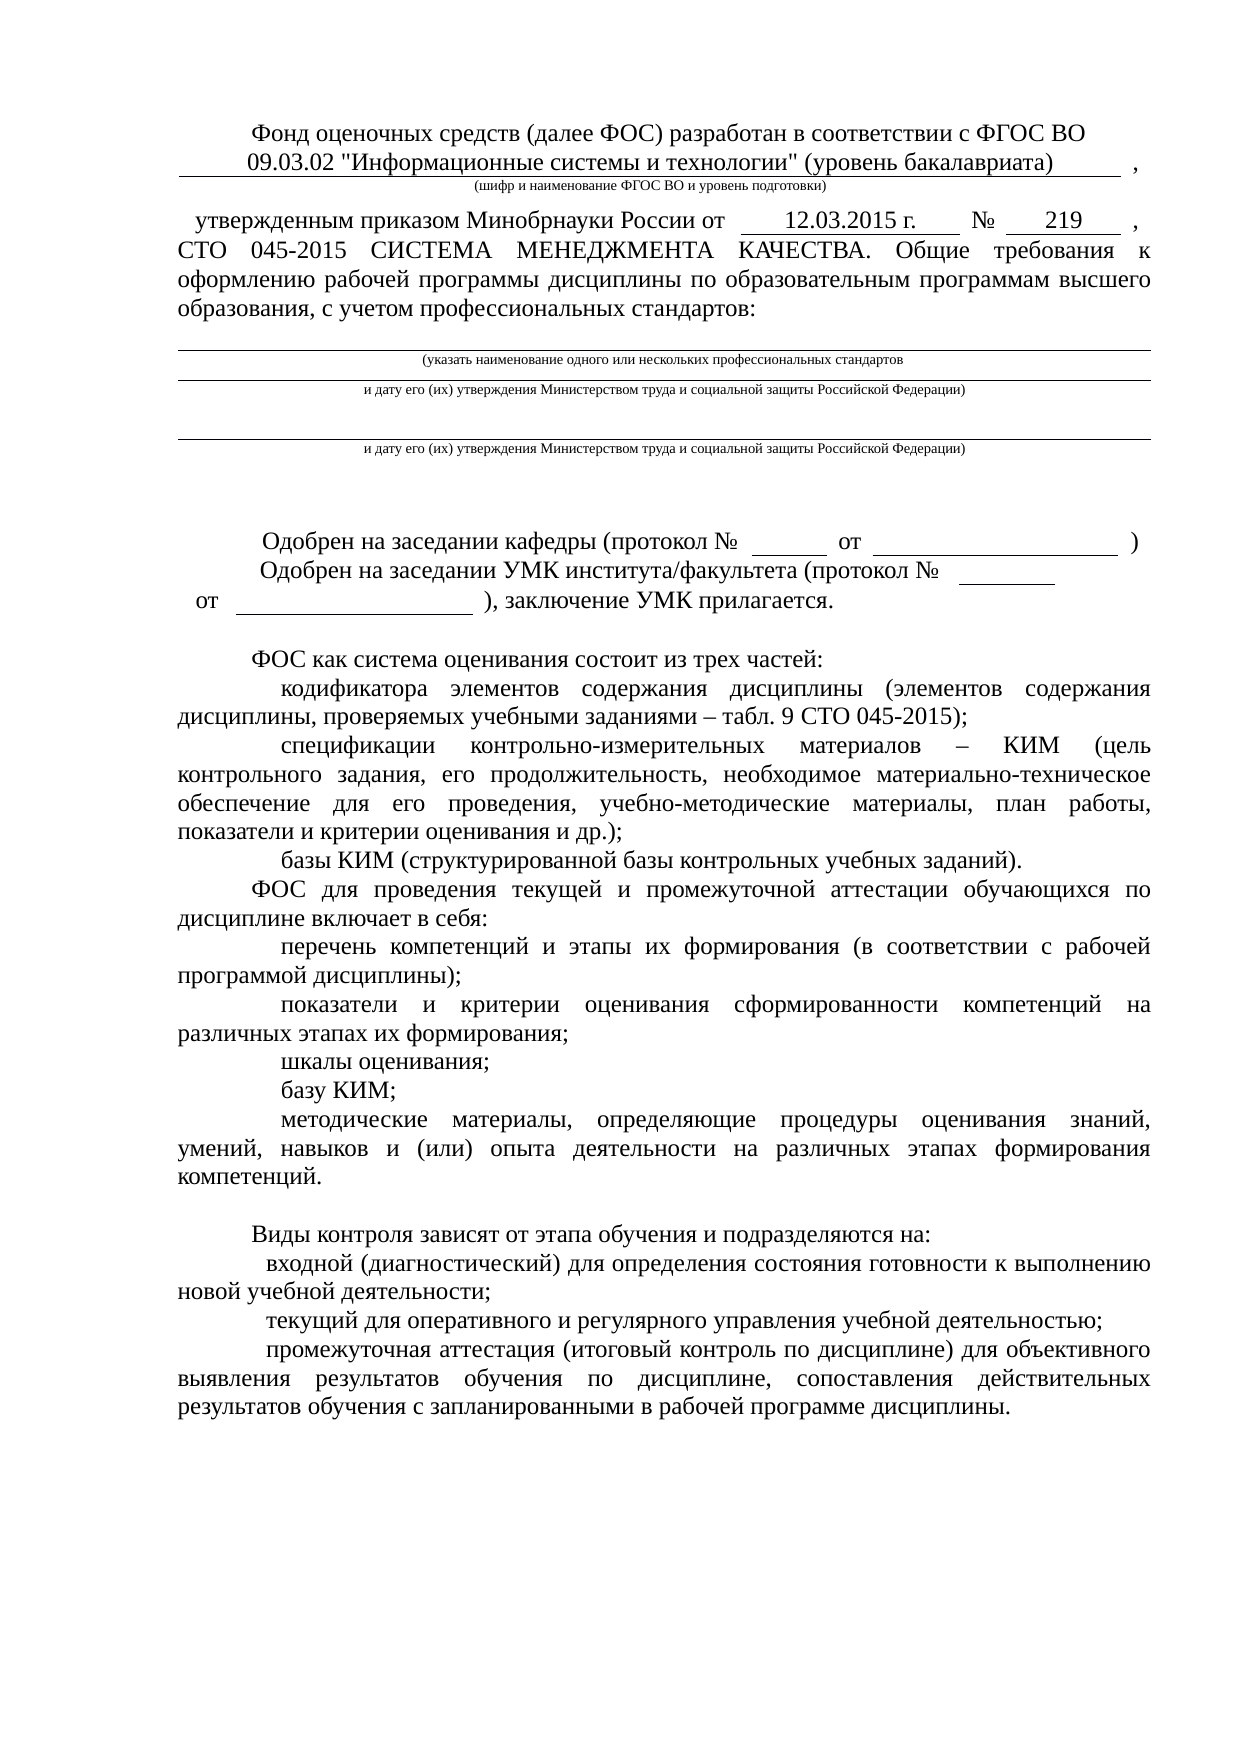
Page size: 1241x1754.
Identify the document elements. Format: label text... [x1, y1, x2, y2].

list промежуточная аттестация (итоговый контроль по дисциплине) для объективного выявления результатов обучения по дисциплине, сопоставления действительных результатов обучения с запланированными в рабочей программе дисциплины. [177, 1334, 1152, 1420]
text Виды контроля зависят от этапа обучения и подразделяются на: [177, 1219, 1152, 1248]
list текущий для оперативного и регулярного управления учебной деятельностью; [177, 1305, 1152, 1334]
text СТО 045-2015 СИСТЕМА МЕНЕДЖМЕНТА КАЧЕСТВА. Общие требования к оформлению рабочей программы дисциплины по образовательным программам высшего образования, с учетом профессиональных стандартов: [177, 235, 1152, 321]
list входной (диагностический) для определения состояния готовности к выполнению новой учебной деятельности; [177, 1248, 1152, 1305]
table_cell от [178, 584, 236, 614]
list спецификации контрольно-измерительных материалов – КИМ (цель контрольного задания, его продолжительность, необходимое материально-техническое обеспечение для его проведения, учебно-методические материалы, план работы, показатели и критерии оценивания и др.); [177, 730, 1152, 845]
table_header [752, 526, 827, 554]
table_cell [1121, 176, 1150, 205]
list методические материалы, определяющие процедуры оценивания знаний, умений, навыков и (или) опыта деятельности на различных этапах формирования компетенций. [177, 1104, 1152, 1190]
list базы КИМ (структурированной базы контрольных учебных заданий). [177, 845, 1152, 874]
list перечень компетенций и этапы их формирования (в соответствии с рабочей программой дисциплины); [177, 931, 1152, 989]
table_header [873, 526, 1117, 554]
table_cell Одобрен на заседании УМК института/факультета (протокол № [178, 555, 959, 584]
table_cell № [960, 205, 1006, 234]
table_cell , [1121, 205, 1150, 234]
list кодификатора элементов содержания дисциплины (элементов содержания дисциплины, проверяемых учебными заданиями – табл. 9 СТО 045-2015); [177, 673, 1152, 730]
text ФОС для проведения текущей и промежуточной аттестации обучающихся по дисциплине включает в себя: [177, 874, 1152, 931]
table_cell [1055, 555, 1151, 584]
table_header 09.03.02 "Информационные системы и технологии" (уровень бакалавриата) [179, 147, 1121, 176]
text Фонд оценочных средств (далее ФОС) разработан в соответствии с ФГОС ВО [177, 118, 1152, 147]
list базу КИМ; [177, 1075, 1152, 1104]
table_cell [178, 410, 1151, 438]
table_header [178, 321, 1151, 350]
table_cell [959, 556, 1055, 584]
table_cell утвержденным приказом Минобрнауки России от [179, 205, 741, 234]
table_cell [236, 584, 472, 614]
table_cell ), заключение УМК прилагается. [473, 584, 1151, 614]
table_header Одобрен на заседании кафедры (протокол № [178, 526, 752, 554]
table_cell 12.03.2015 г. [741, 205, 960, 234]
table_header от [827, 526, 873, 554]
table_cell 219 [1006, 205, 1121, 234]
table_cell и дату его (их) утверждения Министерством труда и социальной защиты Российской Федерации) [178, 440, 1151, 468]
table_cell (указать наименование одного или нескольких профессиональных стандартов [178, 351, 1151, 380]
list шкалы оценивания; [177, 1046, 1152, 1075]
table_cell (шифр и наименование ФГОС ВО и уровень подготовки) [179, 177, 1121, 205]
table_header , [1121, 147, 1150, 176]
list показатели и критерии оценивания сформированности компетенций на различных этапах их формирования; [177, 989, 1152, 1046]
table_cell и дату его (их) утверждения Министерством труда и социальной защиты Российской Федерации) [178, 381, 1151, 410]
text ФОС как система оценивания состоит из трех частей: [177, 644, 1152, 673]
table_header ) [1118, 526, 1151, 554]
